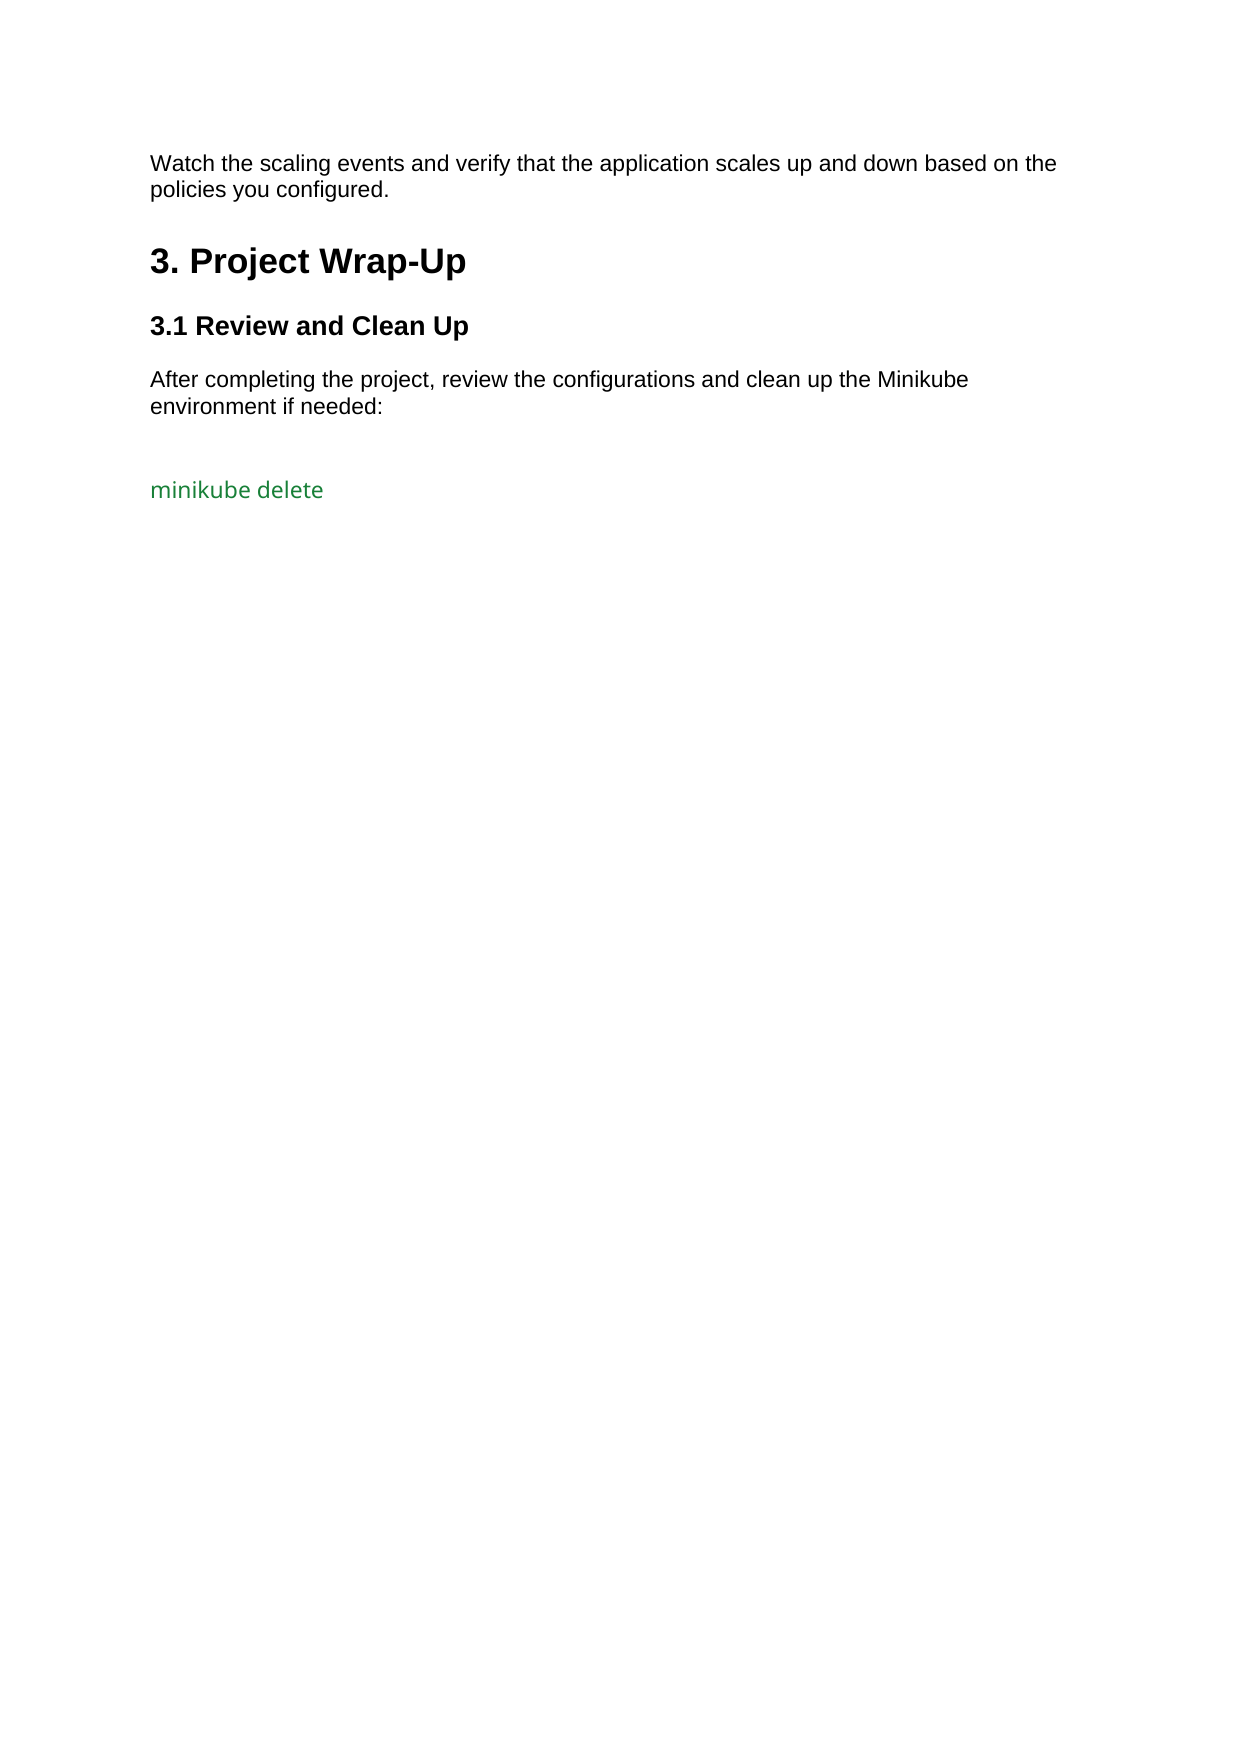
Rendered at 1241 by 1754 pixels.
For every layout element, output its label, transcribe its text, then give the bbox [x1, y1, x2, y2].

subtitle 3. Project Wrap-Up [150, 240, 1090, 281]
text Watch the scaling events and verify that the application scales up and down based on the policies you configured. [150, 150, 1090, 203]
text After completing the project, review the configurations and clean up the Minikube environment if needed: [150, 366, 1090, 419]
text minikube delete [150, 474, 1090, 506]
subtitle 3.1 Review and Clean Up [150, 310, 1090, 341]
